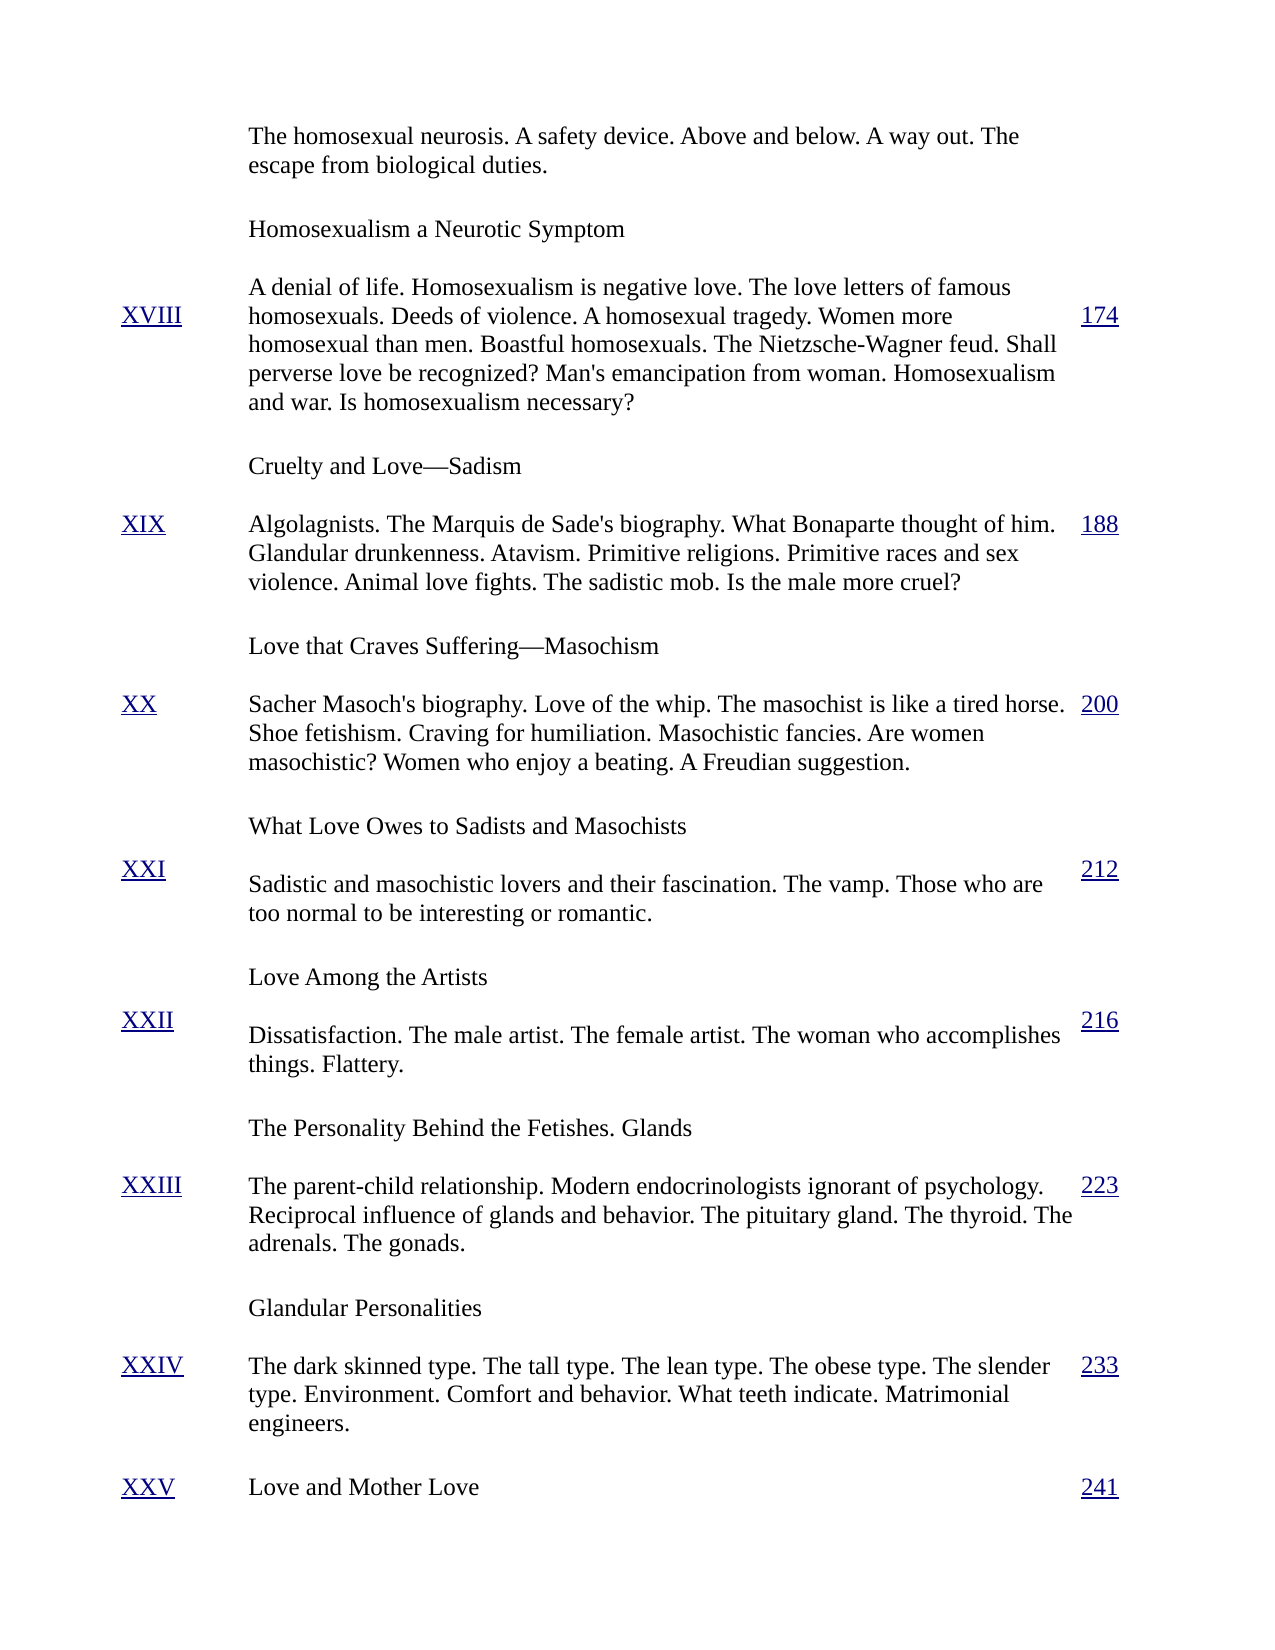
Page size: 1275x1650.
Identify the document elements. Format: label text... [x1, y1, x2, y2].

table_cell 241 [1078, 1470, 1157, 1504]
table_cell XXIV [118, 1290, 245, 1469]
table_cell Homosexualism a Neurotic Symptom A denial of life. Homosexualism is negative love. The love letters of famous homosexuals. Deeds of violence. A homosexual tragedy. Women more homosexual than men. Boastful homosexuals. The Nietzsche-Wagner feud. Shall perverse love be recognized? Man's emancipation from woman. Homosexualism and war. Is homosexualism necessary? [245, 211, 1078, 448]
table_cell 212 [1078, 808, 1157, 959]
table_cell Love and Mother Love [245, 1470, 1078, 1504]
table_cell The Personality Behind the Fetishes. Glands The parent-child relationship. Modern endocrinologists ignorant of psychology. Reciprocal influence of glands and behavior. The pituitary gland. The thyroid. The adrenals. The gonads. [245, 1110, 1078, 1290]
table_cell XXV [118, 1470, 245, 1504]
table_cell [118, 118, 245, 211]
table_cell XVIII [118, 211, 245, 448]
table_cell What Love Owes to Sadists and Masochists Sadistic and masochistic lovers and their fascination. The vamp. Those who are too normal to be interesting or romantic. [245, 808, 1078, 959]
table_cell Love that Craves Suffering—Masochism Sacher Masoch's biography. Love of the whip. The masochist is like a tired horse. Shoe fetishism. Craving for humiliation. Masochistic fancies. Are women masochistic? Women who enjoy a beating. A Freudian suggestion. [245, 628, 1078, 808]
table_cell XX [118, 628, 245, 808]
table_cell XXIII [118, 1110, 245, 1290]
table_cell XXII [118, 959, 245, 1110]
table_cell 174 [1078, 211, 1157, 448]
table_cell Cruelty and Love—Sadism Algolagnists. The Marquis de Sade's biography. What Bonaparte thought of him. Glandular drunkenness. Atavism. Primitive religions. Primitive races and sex violence. Animal love fights. The sadistic mob. Is the male more cruel? [245, 448, 1078, 628]
table_cell [1078, 118, 1157, 211]
table_cell Love Among the Artists Dissatisfaction. The male artist. The female artist. The woman who accomplishes things. Flattery. [245, 959, 1078, 1110]
table_cell Glandular Personalities The dark skinned type. The tall type. The lean type. The obese type. The slender type. Environment. Comfort and behavior. What teeth indicate. Matrimonial engineers. [245, 1290, 1078, 1469]
table_cell XIX [118, 448, 245, 628]
table_cell XXI [118, 808, 245, 959]
table_cell 216 [1078, 959, 1157, 1110]
table_cell The homosexual neurosis. A safety device. Above and below. A way out. The escape from biological duties. [245, 118, 1078, 211]
table_cell 223 [1078, 1110, 1157, 1290]
table_cell 233 [1078, 1290, 1157, 1469]
table_cell 188 [1078, 448, 1157, 628]
table_cell 200 [1078, 628, 1157, 808]
